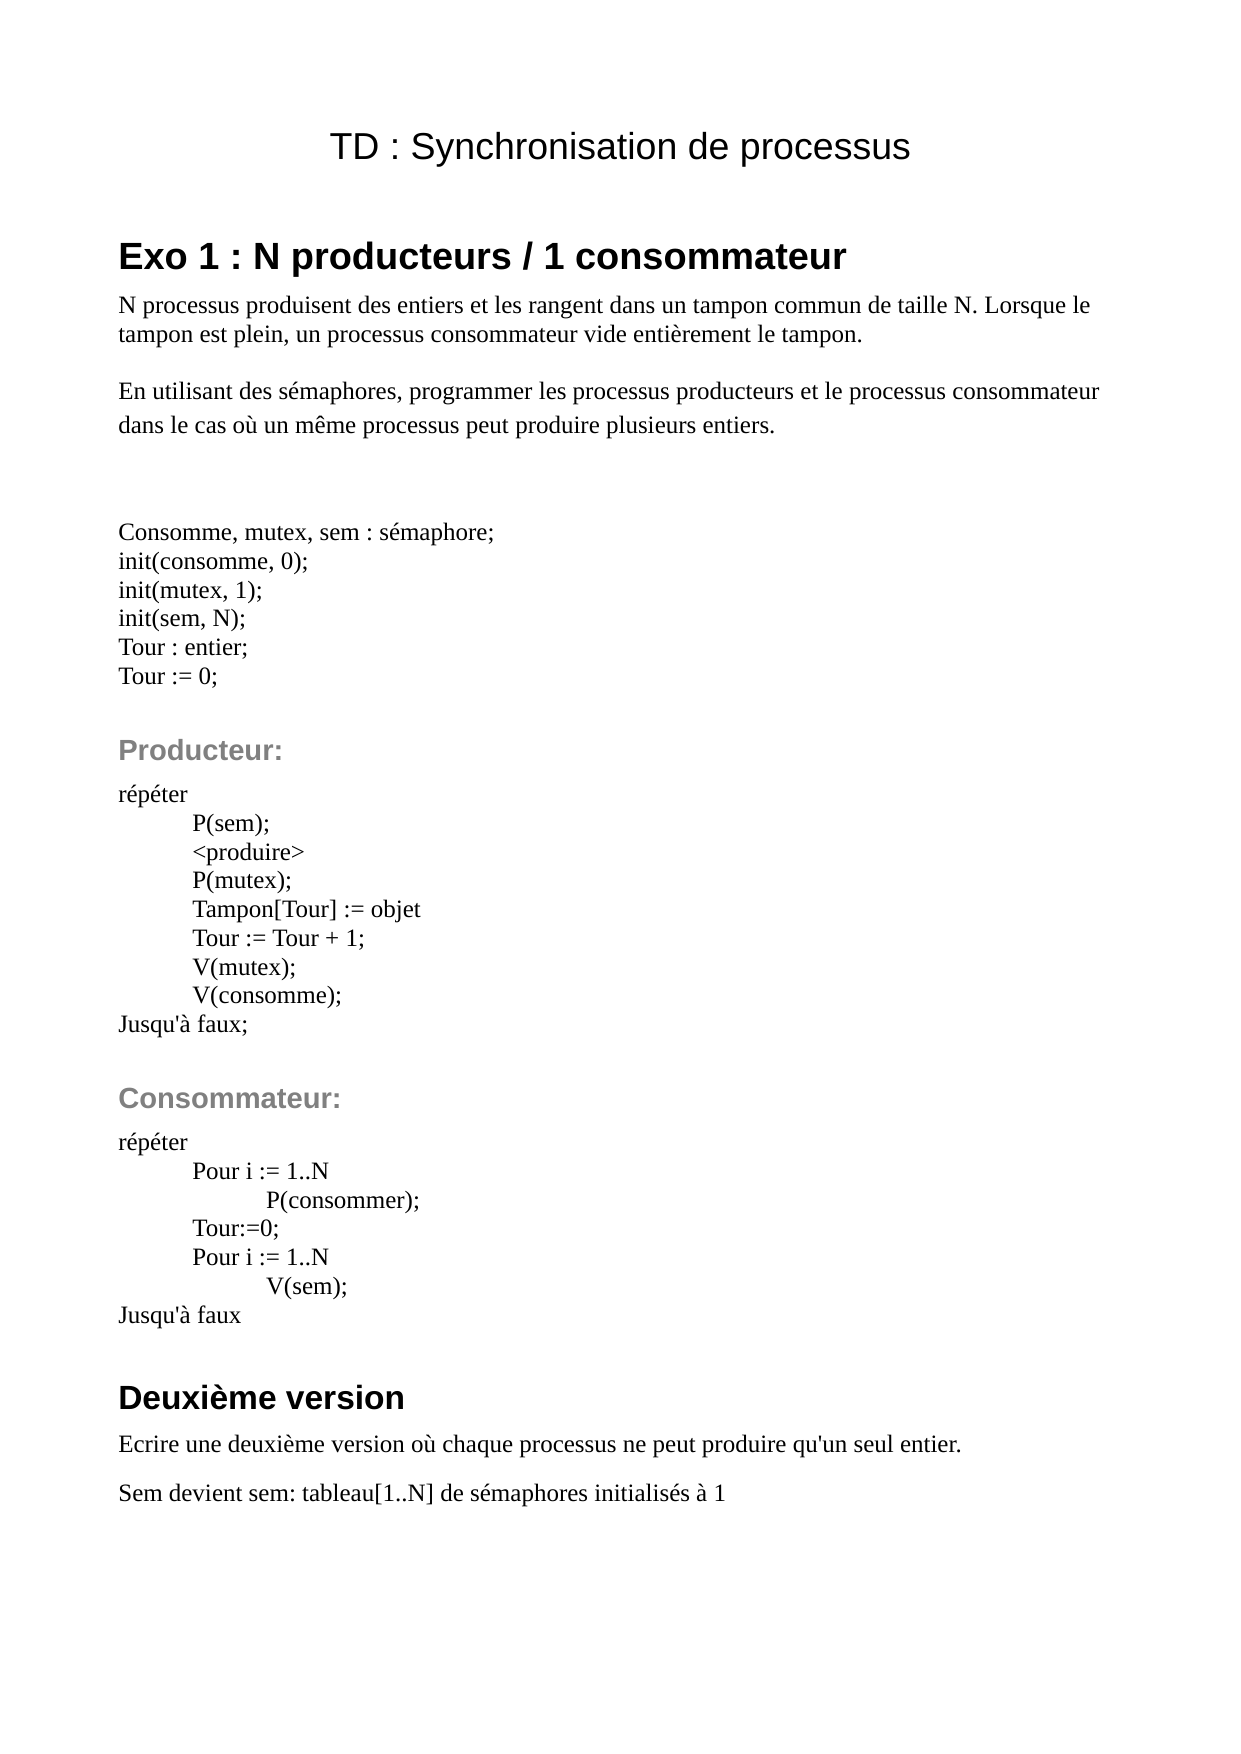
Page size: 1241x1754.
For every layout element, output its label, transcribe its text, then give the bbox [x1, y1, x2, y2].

subtitle TD : Synchronisation de processus [118, 124, 1122, 167]
text init(sem, N); [118, 603, 1122, 632]
text répéter [118, 779, 1122, 808]
text P(sem); [192, 808, 1122, 837]
text répéter [118, 1127, 1122, 1156]
text init(consomme, 0); [118, 546, 1122, 575]
text Tour := Tour + 1; [192, 923, 1122, 952]
text V(sem); [192, 1271, 1122, 1300]
text Sem devient sem: tableau[1..N] de sémaphores initialisés à 1 [118, 1478, 1122, 1507]
text Tour : entier; [118, 632, 1122, 661]
text Tour:=0; [192, 1213, 1122, 1242]
text Jusqu'à faux [118, 1300, 1122, 1328]
text P(mutex); [192, 865, 1122, 894]
subtitle Consommateur: [118, 1081, 1122, 1115]
subtitle Producteur: [118, 733, 1122, 767]
text Pour i := 1..N [192, 1156, 1122, 1185]
text Tampon[Tour] := objet [192, 894, 1122, 923]
text N processus produisent des entiers et les rangent dans un tampon commun de taille N. Lorsque le tampon est plein, un processus consommateur vide entièrement le tampon. [118, 290, 1122, 347]
text init(mutex, 1); [118, 575, 1122, 603]
text Consomme, mutex, sem : sémaphore; [118, 517, 1122, 546]
text V(consomme); [192, 980, 1122, 1009]
text Tour := 0; [118, 661, 1122, 690]
text V(mutex); [192, 952, 1122, 980]
text P(consommer); [192, 1185, 1122, 1213]
text <produire> [192, 837, 1122, 865]
text En utilisant des sémaphores, programmer les processus producteurs et le processus consommateur dans le cas où un même processus peut produire plusieurs entiers. [118, 376, 1122, 439]
subtitle Deuxième version [118, 1378, 1122, 1417]
subtitle Exo 1 : N producteurs / 1 consommateur [118, 234, 1122, 277]
text Jusqu'à faux; [118, 1009, 1122, 1038]
text Ecrire une deuxième version où chaque processus ne peut produire qu'un seul entier. [118, 1429, 1122, 1458]
text Pour i := 1..N [192, 1242, 1122, 1271]
